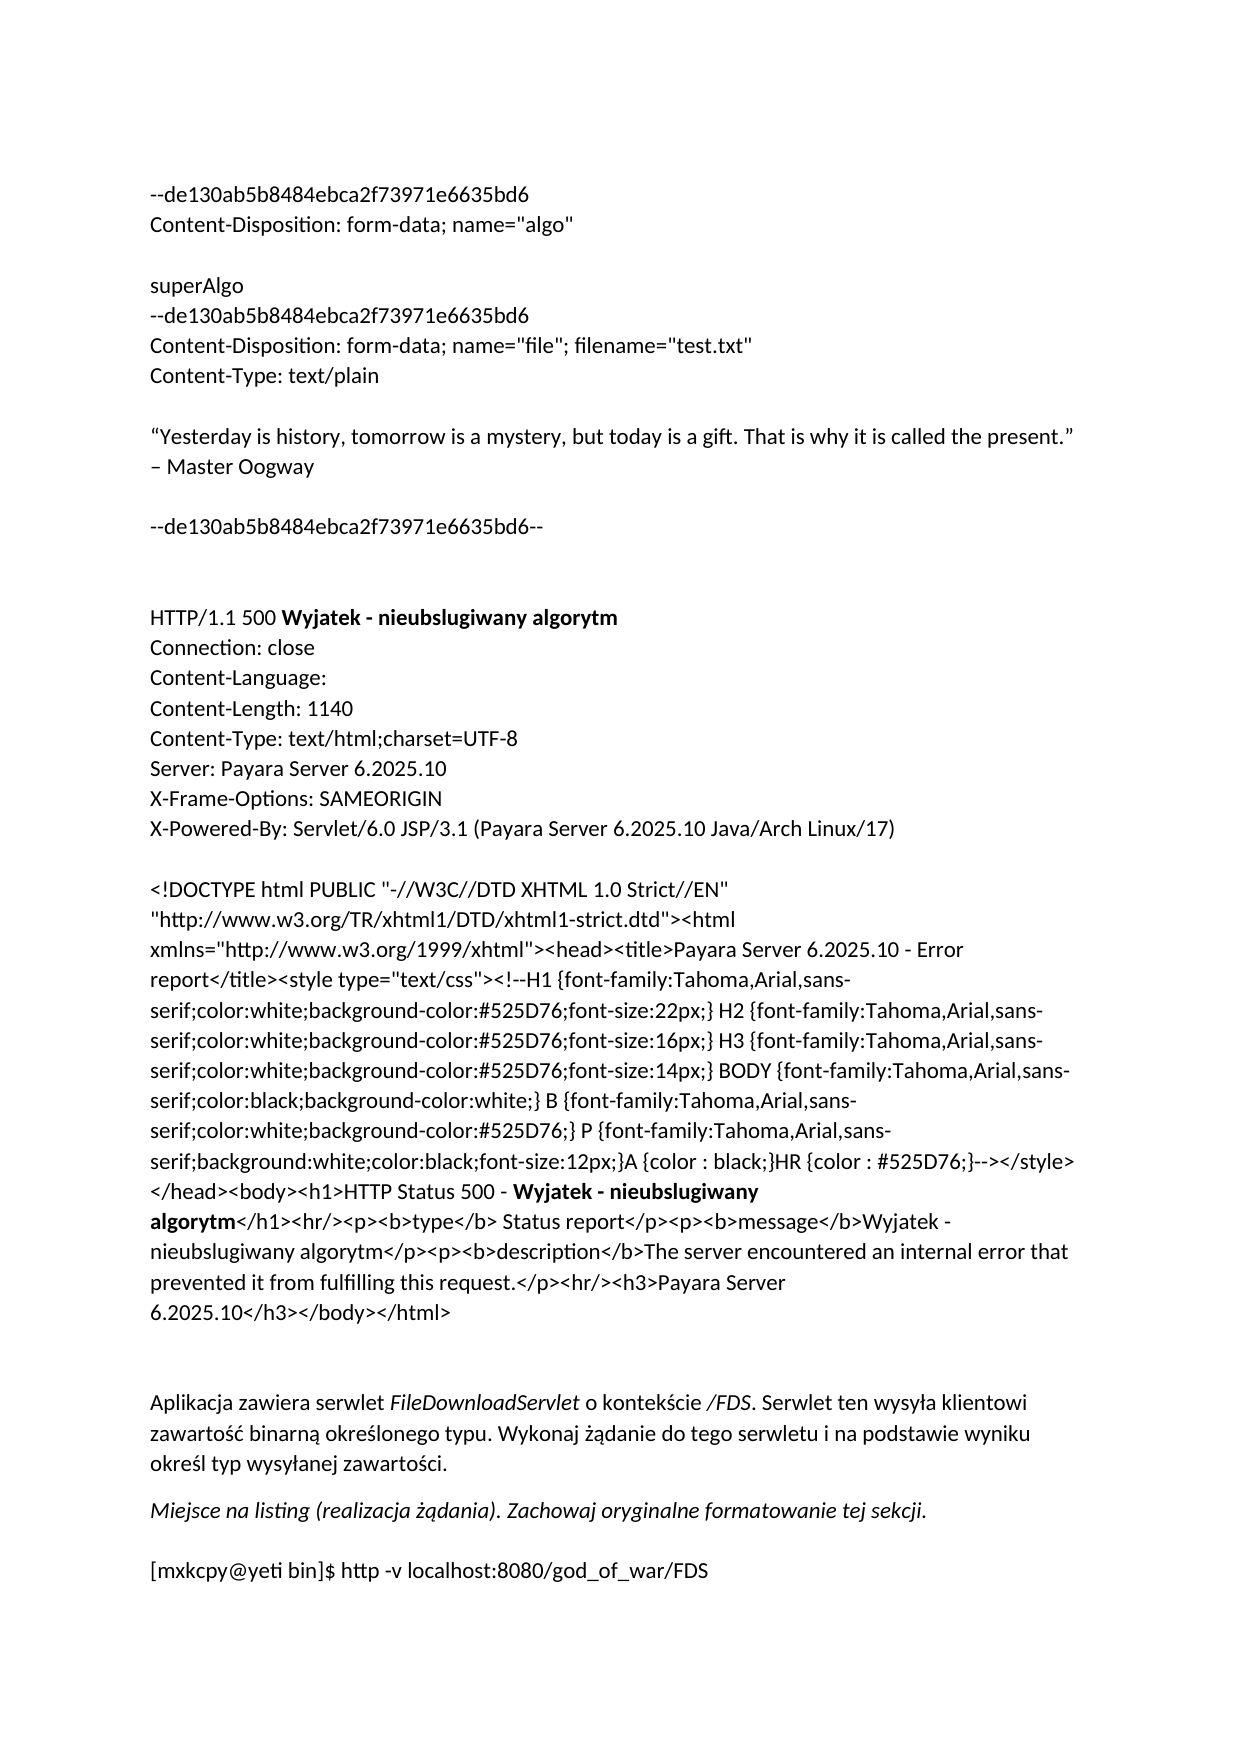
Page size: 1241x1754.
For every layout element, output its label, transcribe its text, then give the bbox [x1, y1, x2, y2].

text --de130ab5b8484ebca2f73971e6635bd6-- [150, 512, 1090, 541]
text X-Powered-By: Servlet/6.0 JSP/3.1 (Payara Server 6.2025.10 Java/Arch Linux/17) [150, 814, 1090, 843]
text Aplikacja zawiera serwlet FileDownloadServlet o kontekście /FDS. Serwlet ten wysyła klientowi zawartość binarną określonego typu. Wykonaj żądanie do tego serwletu i na podstawie wyniku określ typ wysyłanej zawartości. [150, 1388, 1090, 1477]
text Content-Disposition: form-data; name="algo" [150, 210, 1090, 238]
text Content-Disposition: form-data; name="file"; filename="test.txt" [150, 331, 1090, 359]
text X-Frame-Options: SAMEORIGIN [150, 784, 1090, 812]
text Content-Type: text/html;charset=UTF-8 [150, 724, 1090, 752]
text “Yesterday is history, tomorrow is a mystery, but today is a gift. That is why it is called the present.” – Master Oogway [150, 422, 1090, 480]
text --de130ab5b8484ebca2f73971e6635bd6 [150, 180, 1090, 208]
text Content-Language: [150, 663, 1090, 692]
text superAlgo [150, 271, 1090, 299]
text <!DOCTYPE html PUBLIC "-//W3C//DTD XHTML 1.0 Strict//EN" "http://www.w3.org/TR/xhtml1/DTD/xhtml1-strict.dtd"><html xmlns="http://www.w3.org/1999/xhtml"><head><title>Payara Server 6.2025.10 - Error report</title><style type="text/css"><!--H1 {font-family:Tahoma,Arial,sans-serif;color:white;background-color:#525D76;font-size:22px;} H2 {font-family:Tahoma,Arial,sans-serif;color:white;background-color:#525D76;font-size:16px;} H3 {font-family:Tahoma,Arial,sans-serif;color:white;background-color:#525D76;font-size:14px;} BODY {font-family:Tahoma,Arial,sans-serif;color:black;background-color:white;} B {font-family:Tahoma,Arial,sans-serif;color:white;background-color:#525D76;} P {font-family:Tahoma,Arial,sans-serif;background:white;color:black;font-size:12px;}A {color : black;}HR {color : #525D76;}--></style> </head><body><h1>HTTP Status 500 - Wyjatek - nieubslugiwany algorytm</h1><hr/><p><b>type</b> Status report</p><p><b>message</b>Wyjatek - nieubslugiwany algorytm</p><p><b>description</b>The server encountered an internal error that prevented it from fulfilling this request.</p><hr/><h3>Payara Server 6.2025.10</h3></body></html> [150, 875, 1090, 1386]
text Content-Type: text/plain [150, 361, 1090, 389]
text --de130ab5b8484ebca2f73971e6635bd6 [150, 301, 1090, 329]
text Connection: close [150, 633, 1090, 661]
text Miejsce na listing (realizacja żądania). Zachowaj oryginalne formatowanie tej sekcji. [mxkcpy@yeti bin]$ http -v localhost:8080/god_of_war/FDS [150, 1496, 1090, 1584]
text Content-Length: 1140 [150, 694, 1090, 722]
text Server: Payara Server 6.2025.10 [150, 754, 1090, 782]
text HTTP/1.1 500 Wyjatek - nieubslugiwany algorytm [150, 603, 1090, 631]
